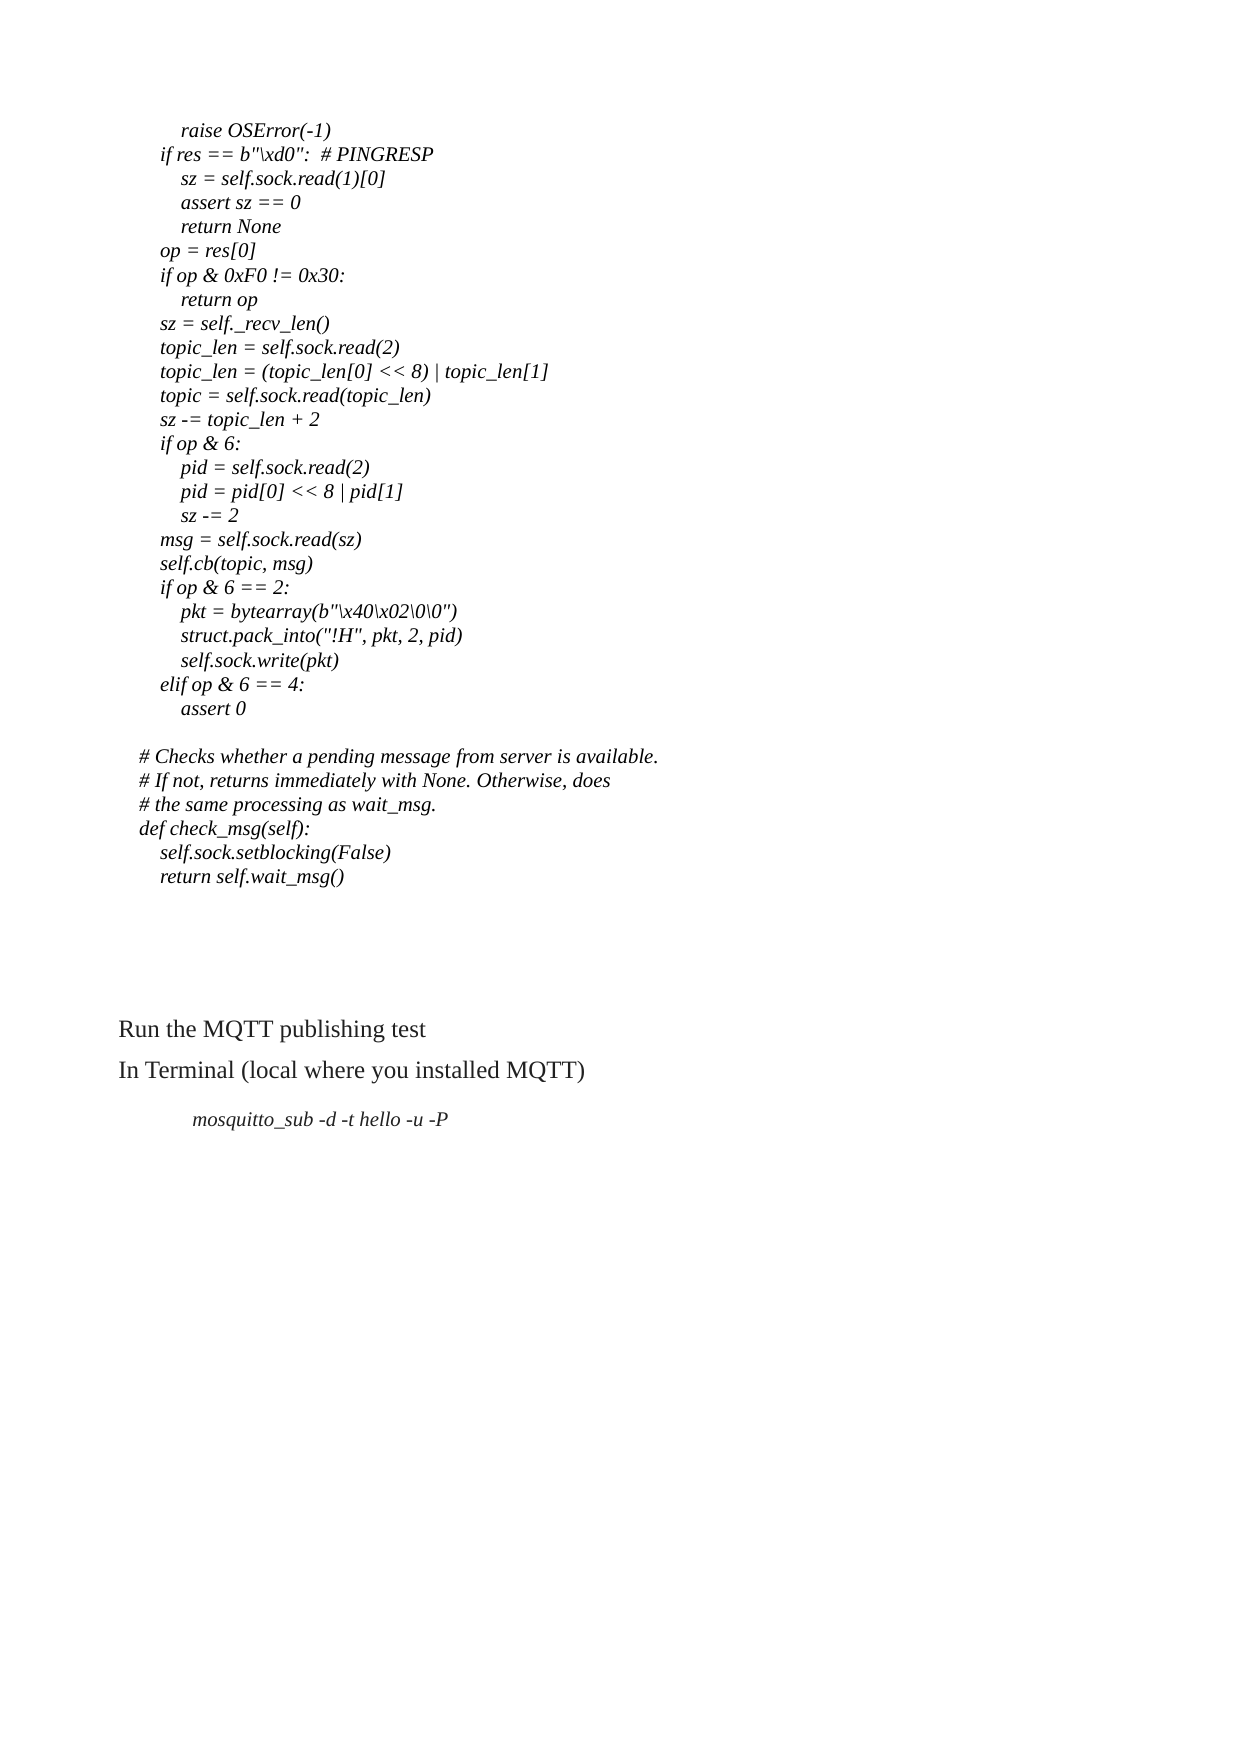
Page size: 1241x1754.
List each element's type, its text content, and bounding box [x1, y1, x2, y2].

text return op [118, 287, 1122, 311]
text if op & 6 == 2: [118, 575, 1122, 599]
text topic = self.sock.read(topic_len) [118, 383, 1122, 407]
text def check_msg(self): [118, 816, 1122, 840]
text # Checks whether a pending message from server is available. [118, 744, 1122, 768]
text assert 0 [118, 696, 1122, 720]
text return None [118, 214, 1122, 238]
text msg = self.sock.read(sz) [118, 527, 1122, 551]
text sz = self._recv_len() [118, 311, 1122, 335]
text elif op & 6 == 4: [118, 672, 1122, 696]
text topic_len = self.sock.read(2) [118, 335, 1122, 359]
text self.sock.setblocking(False) [118, 840, 1122, 864]
text op = res[0] [118, 238, 1122, 262]
text In Terminal (local where you installed MQTT) [118, 1055, 1122, 1084]
text sz -= topic_len + 2 [118, 407, 1122, 431]
text pkt = bytearray(b"\x40\x02\0\0") [118, 599, 1122, 623]
text # the same processing as wait_msg. [118, 792, 1122, 816]
text # If not, returns immediately with None. Otherwise, does [118, 768, 1122, 792]
text sz = self.sock.read(1)[0] [118, 166, 1122, 190]
text self.cb(topic, msg) [118, 551, 1122, 575]
text raise OSError(-1) [118, 118, 1122, 142]
text struct.pack_into("!H", pkt, 2, pid) [118, 623, 1122, 647]
subtitle Run the MQTT publishing test [118, 1014, 1122, 1042]
text self.sock.write(pkt) [118, 647, 1122, 672]
text if op & 6: [118, 431, 1122, 455]
text pid = self.sock.read(2) [118, 455, 1122, 479]
text mosquitto_sub -d -t hello -u -P [118, 1103, 1122, 1131]
text sz -= 2 [118, 503, 1122, 527]
text if res == b"\xd0": # PINGRESP [118, 142, 1122, 166]
text assert sz == 0 [118, 190, 1122, 214]
text return self.wait_msg() [118, 864, 1122, 888]
text if op & 0xF0 != 0x30: [118, 262, 1122, 287]
text topic_len = (topic_len[0] << 8) | topic_len[1] [118, 359, 1122, 383]
text pid = pid[0] << 8 | pid[1] [118, 479, 1122, 503]
